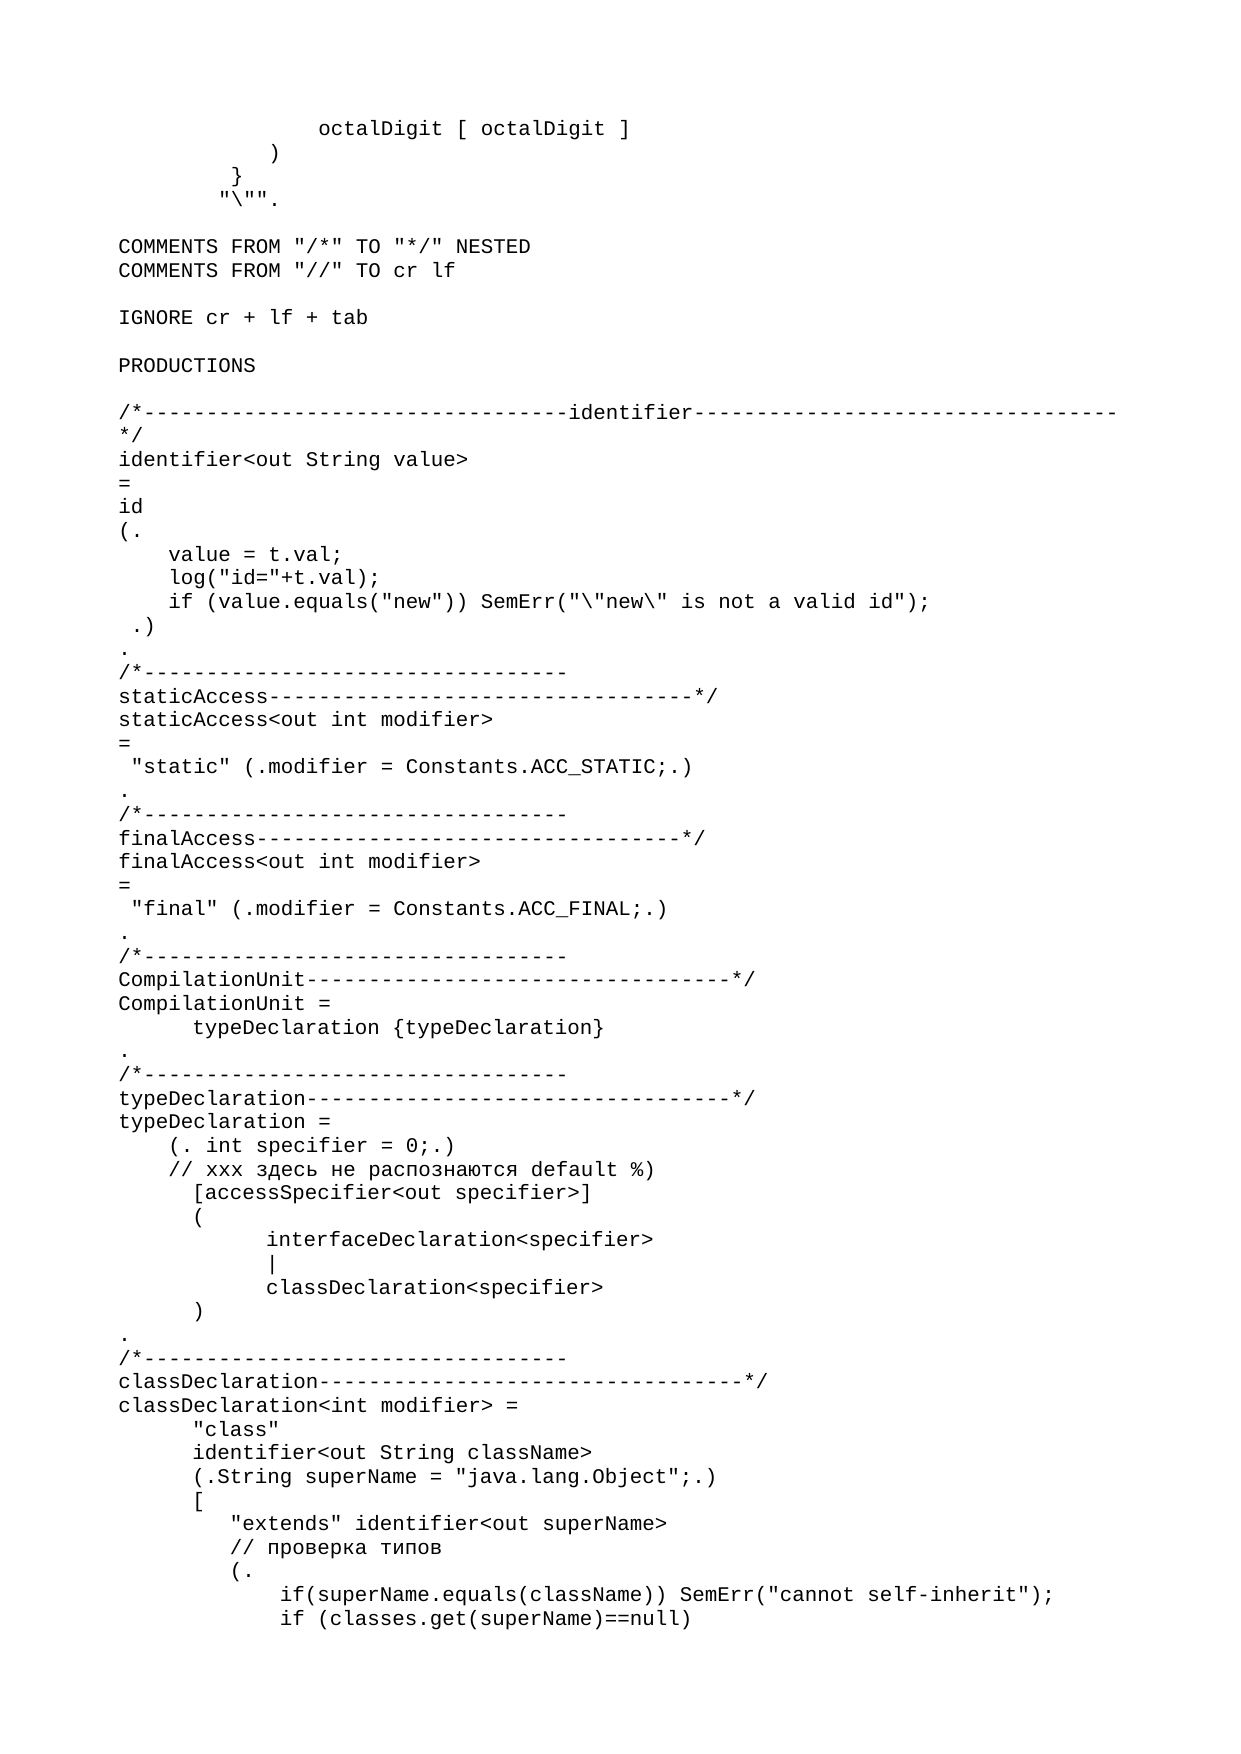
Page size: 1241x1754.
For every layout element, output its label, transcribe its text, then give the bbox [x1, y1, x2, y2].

text classDeclaration<specifier> [118, 1277, 1122, 1300]
text ( [118, 1206, 1122, 1229]
text identifier<out String className> [118, 1442, 1122, 1466]
text . [118, 780, 1122, 804]
text (. int specifier = 0;.) [118, 1135, 1122, 1158]
text if (classes.get(superName)==null) [118, 1608, 1122, 1631]
text interfaceDeclaration<specifier> [118, 1229, 1122, 1253]
text "class" [118, 1419, 1122, 1442]
text } [118, 165, 1122, 189]
text COMMENTS FROM "/*" TO "*/" NESTED [118, 236, 1122, 260]
text identifier<out String value> [118, 449, 1122, 473]
text IGNORE cr + lf + tab [118, 307, 1122, 331]
text (. [118, 520, 1122, 544]
text = [118, 733, 1122, 757]
text . [118, 922, 1122, 946]
text . [118, 1324, 1122, 1348]
text typeDeclaration {typeDeclaration} [118, 1017, 1122, 1040]
text staticAccess<out int modifier> [118, 709, 1122, 733]
text "final" (.modifier = Constants.ACC_FINAL;.) [118, 898, 1122, 922]
text CompilationUnit = [118, 993, 1122, 1017]
text // xxx здесь не распознаются default %) [118, 1158, 1122, 1182]
text finalAccess<out int modifier> [118, 851, 1122, 875]
text id [118, 496, 1122, 520]
text | [118, 1253, 1122, 1277]
text log("id="+t.val); [118, 567, 1122, 591]
text /*----------------------------------identifier----------------------------------*/ [118, 402, 1122, 449]
text octalDigit [ octalDigit ] [118, 118, 1122, 142]
text // проверка типов [118, 1537, 1122, 1561]
text . [118, 1040, 1122, 1064]
text /*----------------------------------finalAccess----------------------------------*/ [118, 804, 1122, 851]
text /*----------------------------------typeDeclaration----------------------------------*/ [118, 1064, 1122, 1111]
text = [118, 473, 1122, 496]
text . [118, 638, 1122, 662]
text /*----------------------------------staticAccess----------------------------------*/ [118, 662, 1122, 709]
text "\"". [118, 189, 1122, 213]
text "extends" identifier<out superName> [118, 1513, 1122, 1537]
text = [118, 875, 1122, 898]
text typeDeclaration = [118, 1111, 1122, 1135]
text COMMENTS FROM "//" TO cr lf [118, 260, 1122, 284]
text if(superName.equals(className)) SemErr("cannot self-inherit"); [118, 1584, 1122, 1608]
text (. [118, 1561, 1122, 1584]
text .) [118, 615, 1122, 638]
text (.String superName = "java.lang.Object";.) [118, 1466, 1122, 1489]
text ) [118, 1300, 1122, 1324]
text /*----------------------------------CompilationUnit----------------------------------*/ [118, 946, 1122, 993]
text "static" (.modifier = Constants.ACC_STATIC;.) [118, 757, 1122, 780]
text PRODUCTIONS [118, 354, 1122, 378]
text ) [118, 142, 1122, 165]
text classDeclaration<int modifier> = [118, 1395, 1122, 1419]
text /*----------------------------------classDeclaration----------------------------------*/ [118, 1348, 1122, 1395]
text [accessSpecifier<out specifier>] [118, 1182, 1122, 1206]
text [ [118, 1489, 1122, 1513]
text if (value.equals("new")) SemErr("\"new\" is not a valid id"); [118, 591, 1122, 615]
text value = t.val; [118, 544, 1122, 567]
